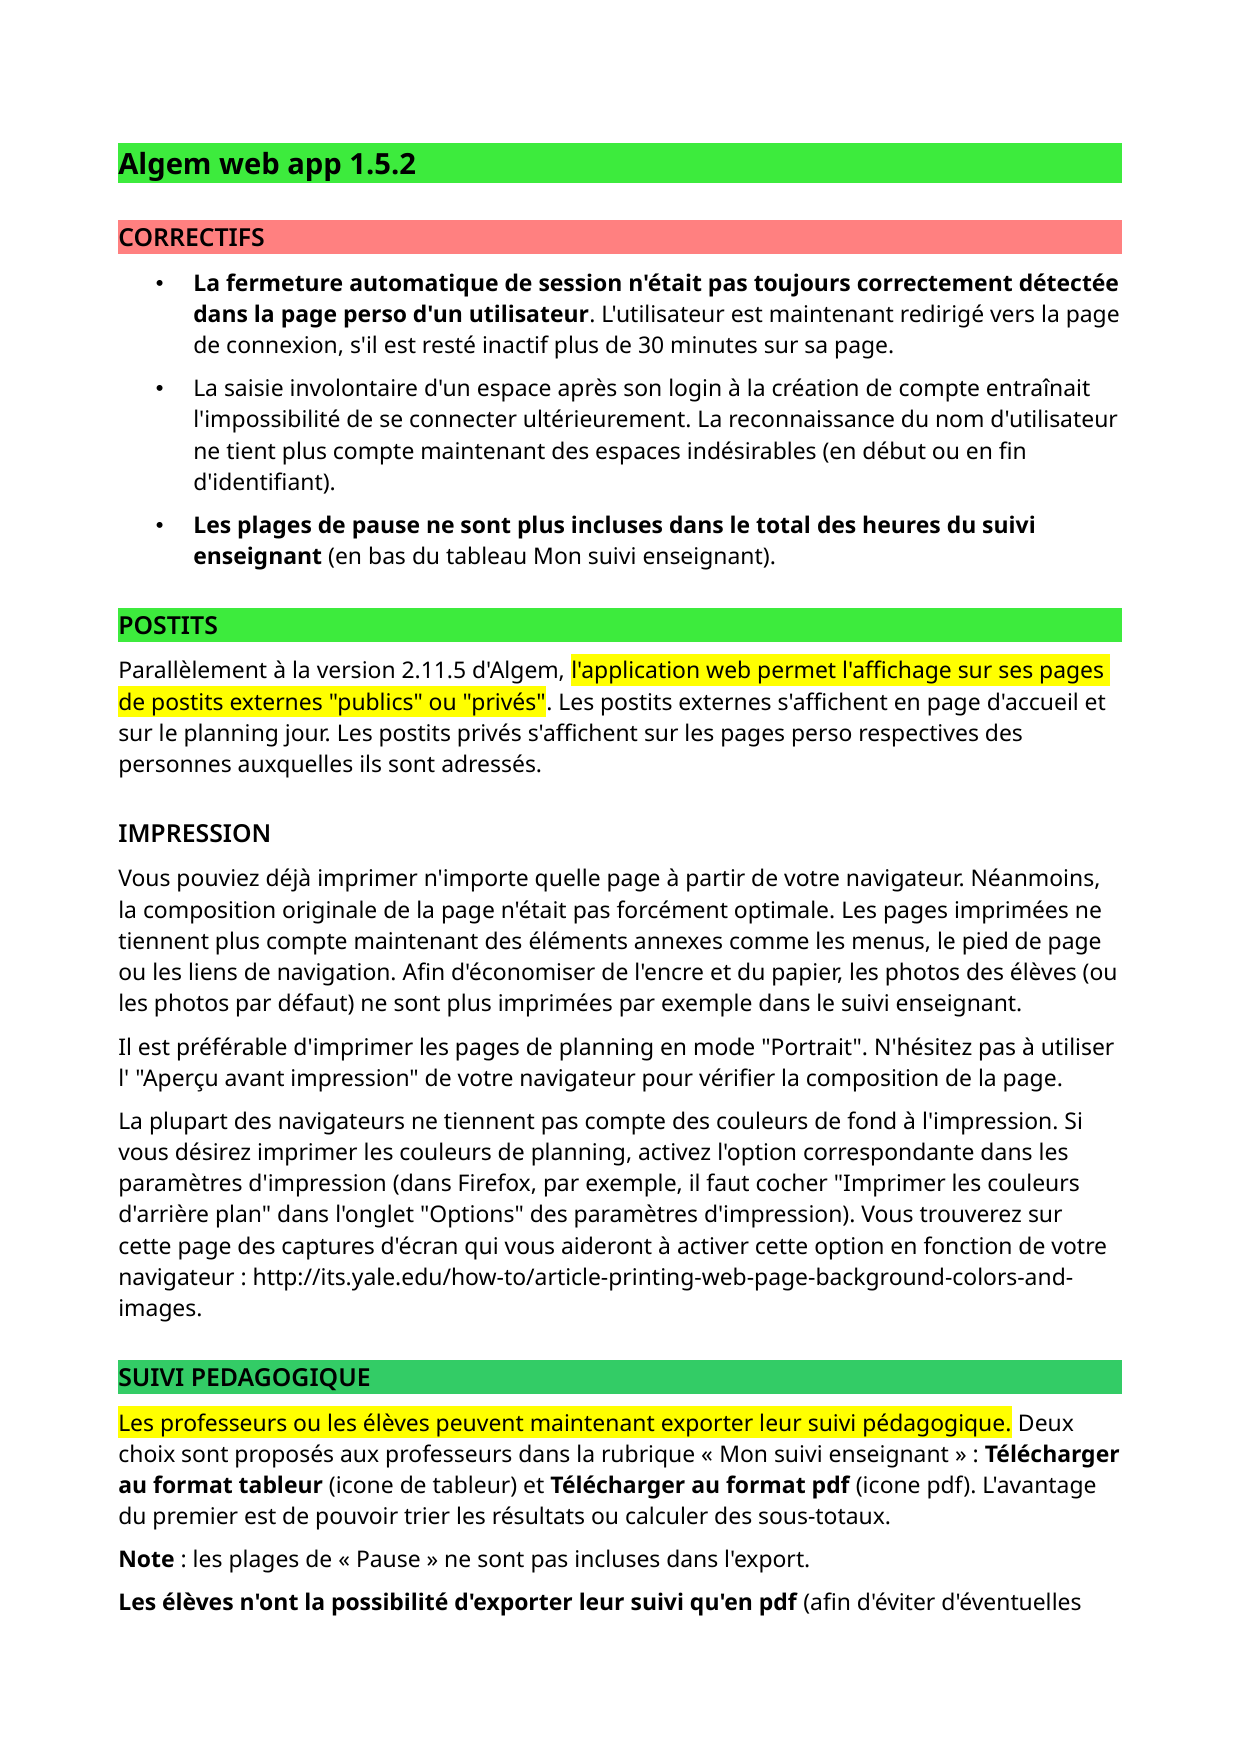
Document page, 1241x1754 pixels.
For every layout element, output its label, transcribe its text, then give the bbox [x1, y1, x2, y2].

subtitle IMPRESSION [118, 816, 1122, 850]
text Note : les plages de « Pause » ne sont pas incluses dans l'export. [118, 1543, 1122, 1574]
subtitle CORRECTIFS [118, 220, 1122, 254]
text Parallèlement à la version 2.11.5 d'Algem, l'application web permet l'affichage sur ses pages de postits externes "publics" ou "privés". Les postits externes s'affichent en page d'accueil et sur le planning jour. Les postits privés s'affichent sur les pages perso respectives des personnes auxquelles ils sont adressés. [118, 654, 1122, 779]
text Vous pouviez déjà imprimer n'importe quelle page à partir de votre navigateur. Néanmoins, la composition originale de la page n'était pas forcément optimale. Les pages imprimées ne tiennent plus compte maintenant des éléments annexes comme les menus, le pied de page ou les liens de navigation. Afin d'économiser de l'encre et du papier, les photos des élèves (ou les photos par défaut) ne sont plus imprimées par exemple dans le suivi enseignant. [118, 862, 1122, 1019]
subtitle SUIVI PEDAGOGIQUE [118, 1360, 1122, 1394]
subtitle Algem web app 1.5.2 [118, 143, 1122, 183]
subtitle POSTITS [118, 608, 1122, 642]
list Les plages de pause ne sont plus incluses dans le total des heures du suivi enseignant (en bas du tableau Mon suivi enseignant). [156, 509, 1122, 571]
text Il est préférable d'imprimer les pages de planning en mode "Portrait". N'hésitez pas à utiliser l' "Aperçu avant impression" de votre navigateur pour vérifier la composition de la page. [118, 1030, 1122, 1093]
text La plupart des navigateurs ne tiennent pas compte des couleurs de fond à l'impression. Si vous désirez imprimer les couleurs de planning, activez l'option correspondante dans les paramètres d'impression (dans Firefox, par exemple, il faut cocher "Imprimer les couleurs d'arrière plan" dans l'onglet "Options" des paramètres d'impression). Vous trouverez sur cette page des captures d'écran qui vous aideront à activer cette option en fonction de votre navigateur : http://its.yale.edu/how-to/article-printing-web-page-background-colors-and-images. [118, 1105, 1122, 1323]
text Les élèves n'ont la possibilité d'exporter leur suivi qu'en pdf (afin d'éviter d'éventuelles [118, 1586, 1122, 1617]
list La saisie involontaire d'un espace après son login à la création de compte entraînait l'impossibilité de se connecter ultérieurement. La reconnaissance du nom d'utilisateur ne tient plus compte maintenant des espaces indésirables (en début ou en fin d'identifiant). [156, 372, 1122, 497]
text Les professeurs ou les élèves peuvent maintenant exporter leur suivi pédagogique. Deux choix sont proposés aux professeurs dans la rubrique « Mon suivi enseignant » : Télécharger au format tableur (icone de tableur) et Télécharger au format pdf (icone pdf). L'avantage du premier est de pouvoir trier les résultats ou calculer des sous-totaux. [118, 1406, 1122, 1531]
list La fermeture automatique de session n'était pas toujours correctement détectée dans la page perso d'un utilisateur. L'utilisateur est maintenant redirigé vers la page de connexion, s'il est resté inactif plus de 30 minutes sur sa page. [156, 267, 1122, 360]
